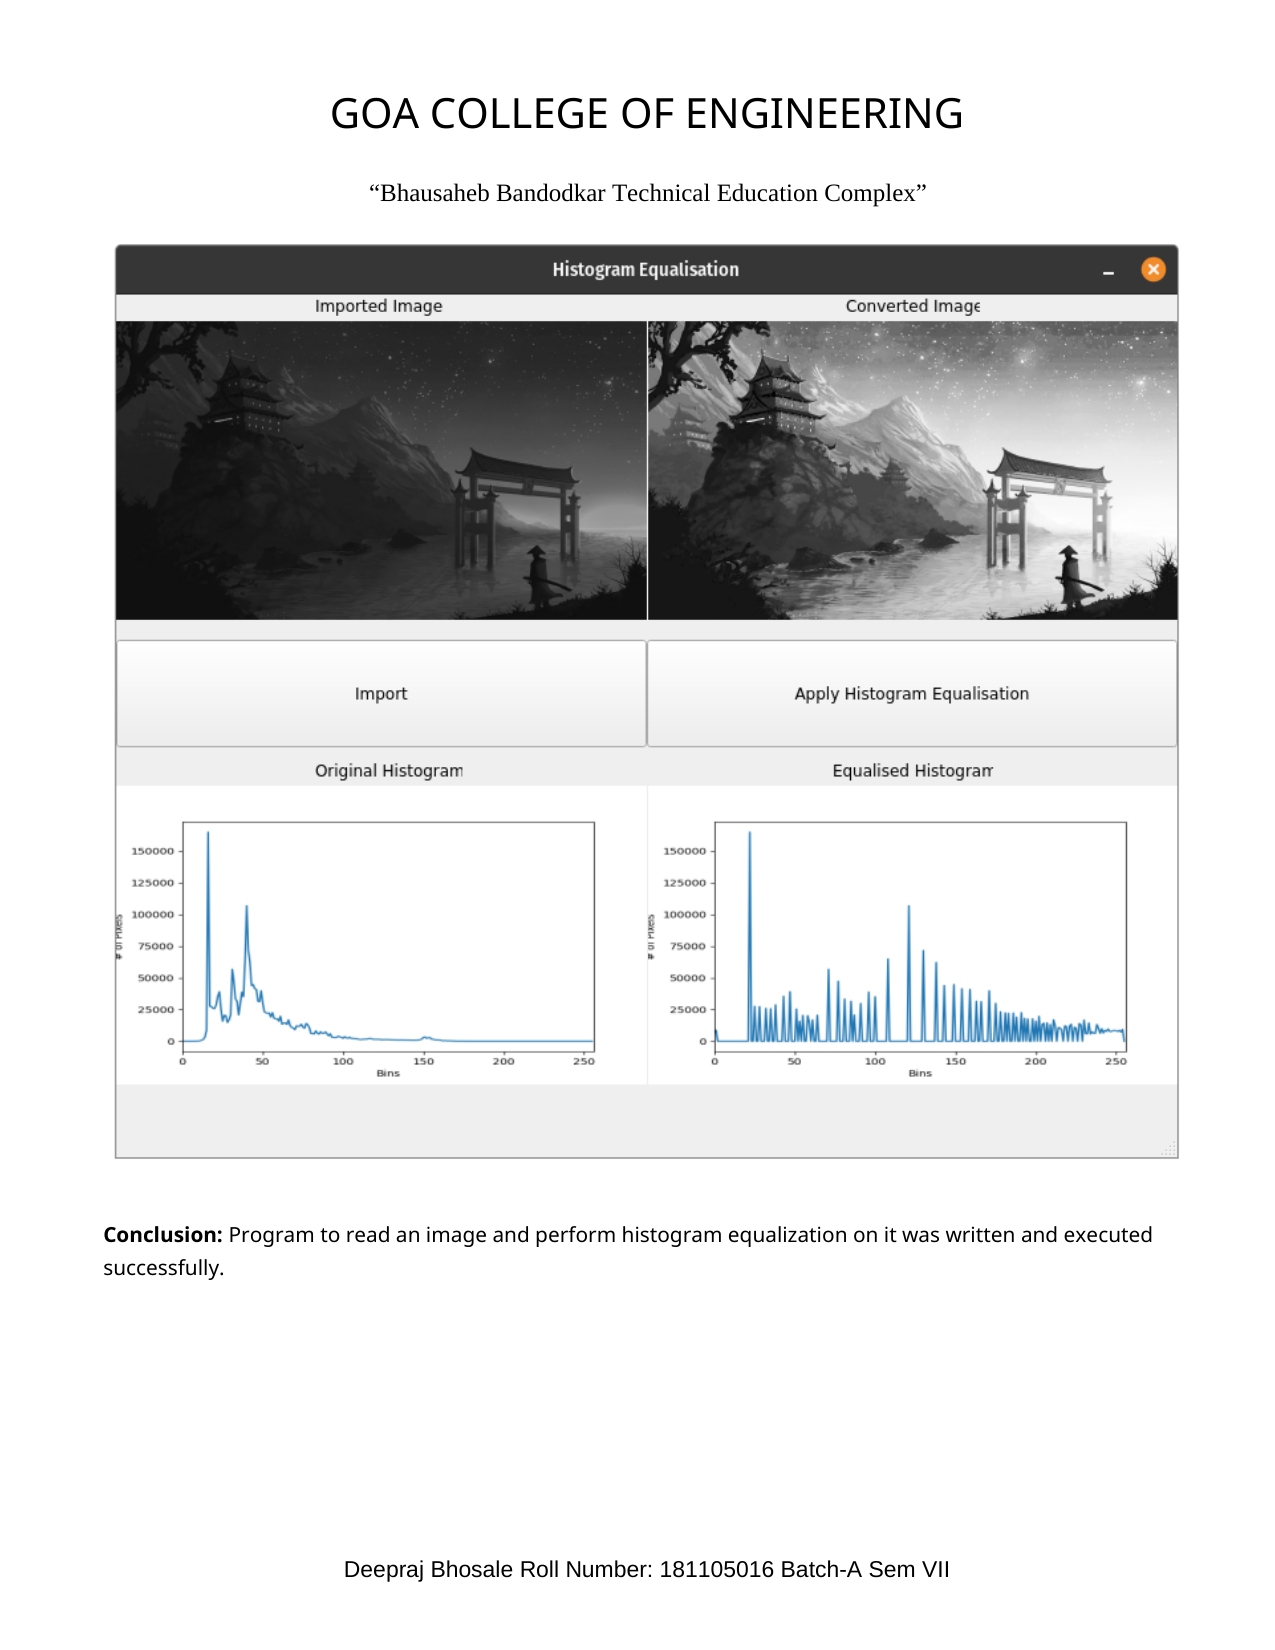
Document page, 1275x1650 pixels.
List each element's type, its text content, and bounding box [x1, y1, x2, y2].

text Conclusion: Program to read an image and perform histogram equalization on it was written and executed successfully. [103, 1220, 1191, 1281]
picture [103, 235, 1191, 1171]
